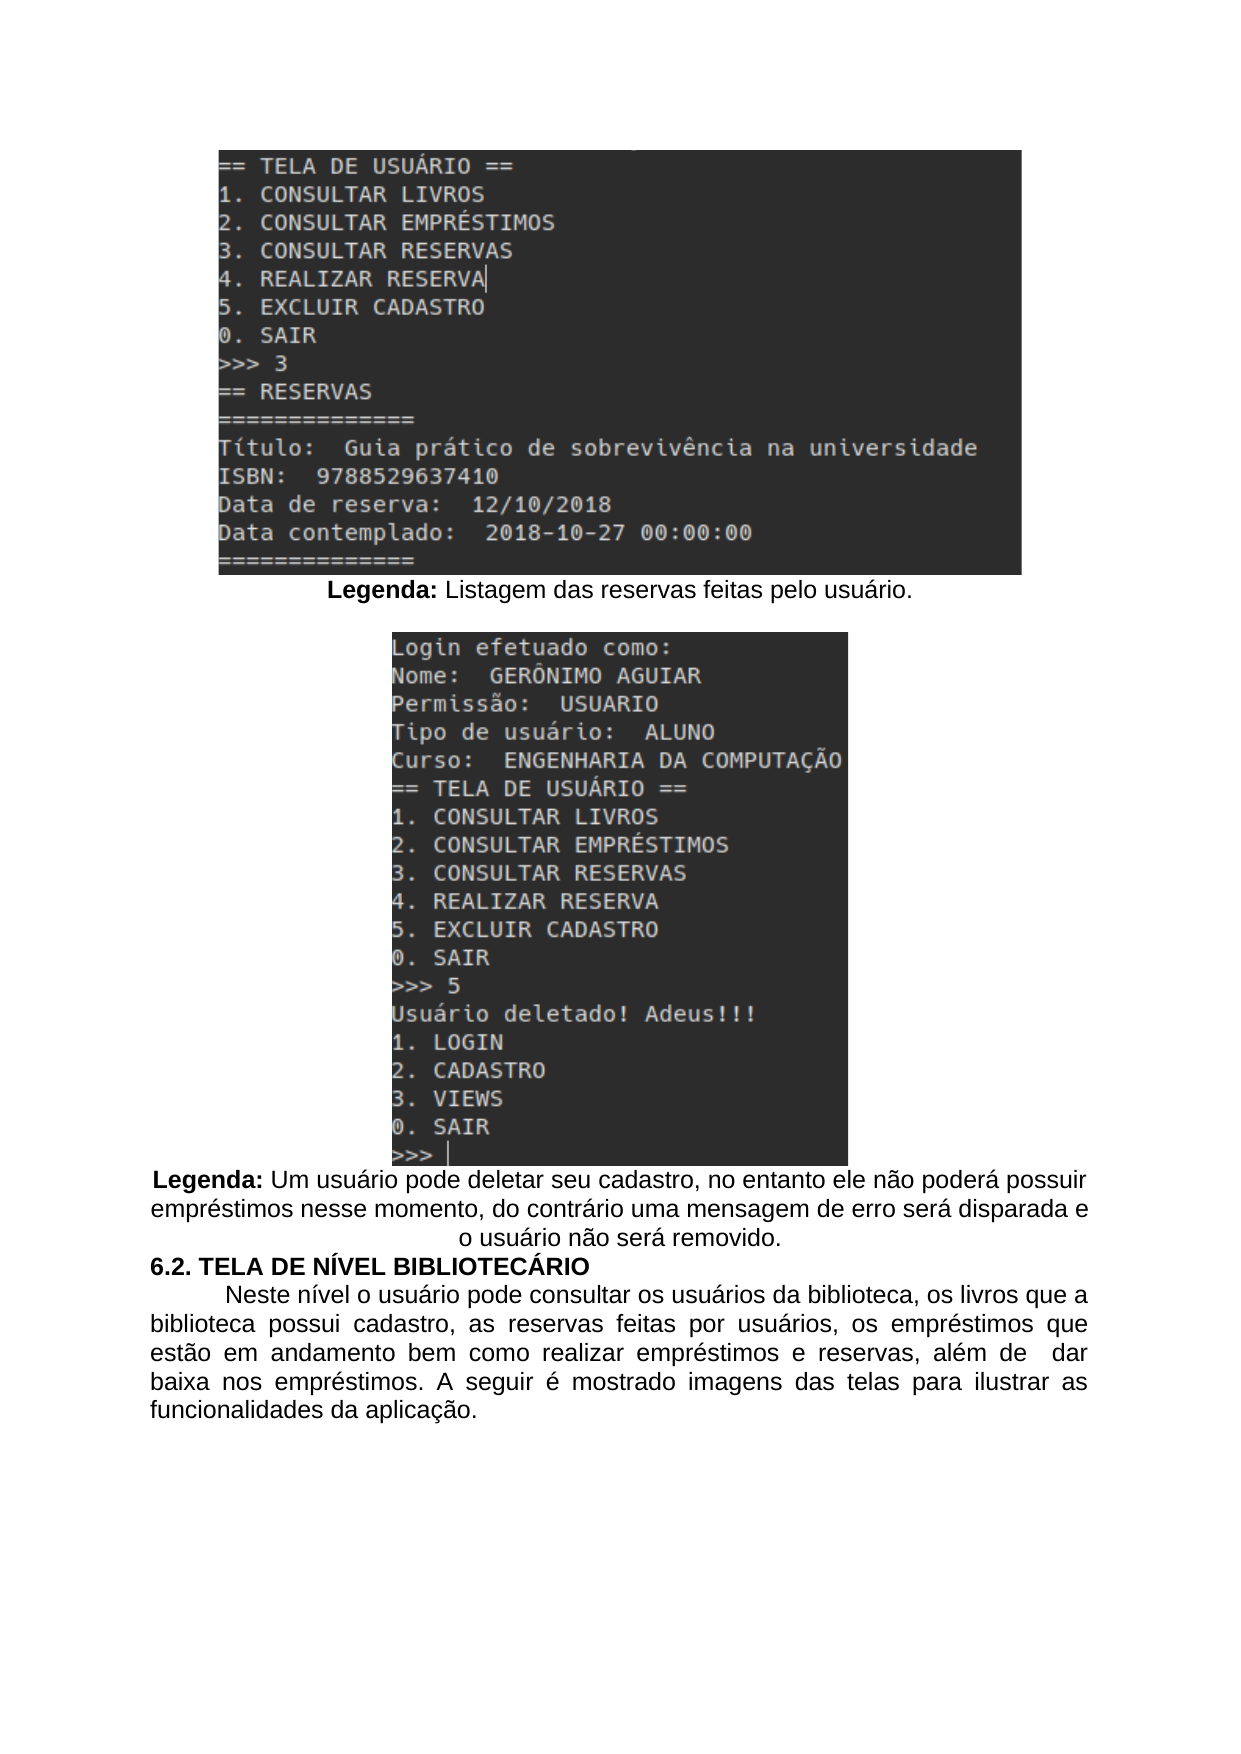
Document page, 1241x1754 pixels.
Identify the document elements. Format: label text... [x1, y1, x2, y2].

text Legenda: Um usuário pode deletar seu cadastro, no entanto ele não poderá possuir empréstimos nesse momento, do contrário uma mensagem de erro será disparada e o usuário não será removido. [150, 1165, 1090, 1252]
subtitle 6.2. TELA DE NÍVEL BIBLIOTECÁRIO [150, 1252, 1090, 1280]
picture [392, 632, 849, 1166]
picture [218, 150, 1022, 575]
text Legenda: Listagem das reservas feitas pelo usuário. [150, 575, 1090, 604]
text Neste nível o usuário pode consultar os usuários da biblioteca, os livros que a biblioteca possui cadastro, as reservas feitas por usuários, os empréstimos que estão em andamento bem como realizar empréstimos e reservas, além de dar baixa nos empréstimos. A seguir é mostrado imagens das telas para ilustrar as funcionalidades da aplicação. [150, 1280, 1090, 1424]
